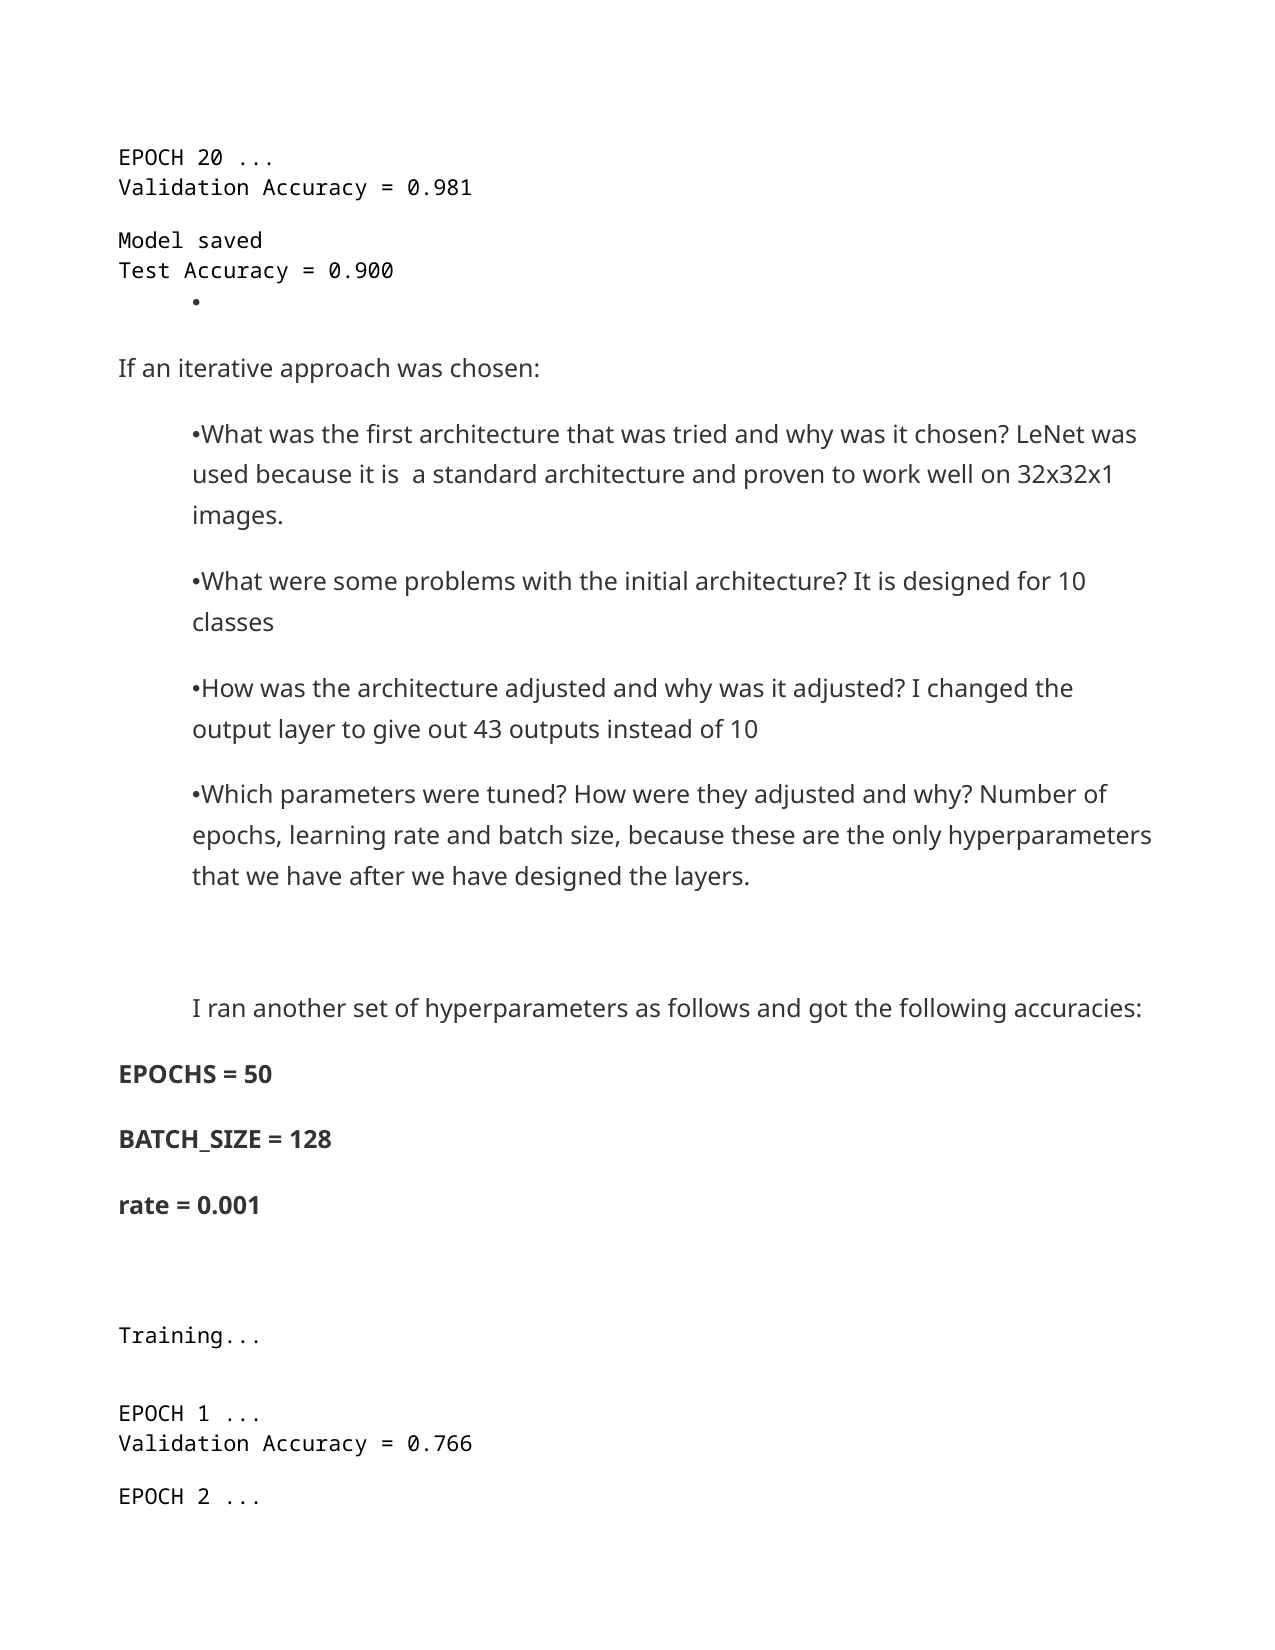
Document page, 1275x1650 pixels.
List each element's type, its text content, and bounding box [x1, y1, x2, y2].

text Test Accuracy = 0.900 [118, 255, 1157, 284]
text Validation Accuracy = 0.981 [118, 172, 1157, 201]
list Which parameters were tuned? How were they adjusted and why? Number of epochs, learning rate and batch size, because these are the only hyperparameters that we have after we have designed the layers. [118, 777, 1157, 893]
text Training... [118, 1319, 1157, 1349]
list What was the first architecture that was tried and why was it chosen? LeNet was used because it is a standard architecture and proven to work well on 32x32x1 images. [118, 416, 1157, 532]
text Model saved [118, 225, 1157, 255]
text EPOCHS = 50 [118, 1056, 1157, 1090]
text I ran another set of hyperparameters as follows and got the following accuracies: [118, 990, 1157, 1024]
text Validation Accuracy = 0.766 [118, 1428, 1157, 1458]
list What were some problems with the initial architecture? It is designed for 10 classes [118, 564, 1157, 639]
text EPOCH 1 ... [118, 1398, 1157, 1428]
text EPOCH 20 ... [118, 142, 1157, 172]
text If an iterative approach was chosen: [118, 350, 1157, 384]
list How was the architecture adjusted and why was it adjusted? I changed the output layer to give out 43 outputs instead of 10 [118, 670, 1157, 745]
text EPOCH 2 ... [118, 1481, 1157, 1511]
text BATCH_SIZE = 128 [118, 1122, 1157, 1156]
text rate = 0.001 [118, 1188, 1157, 1222]
